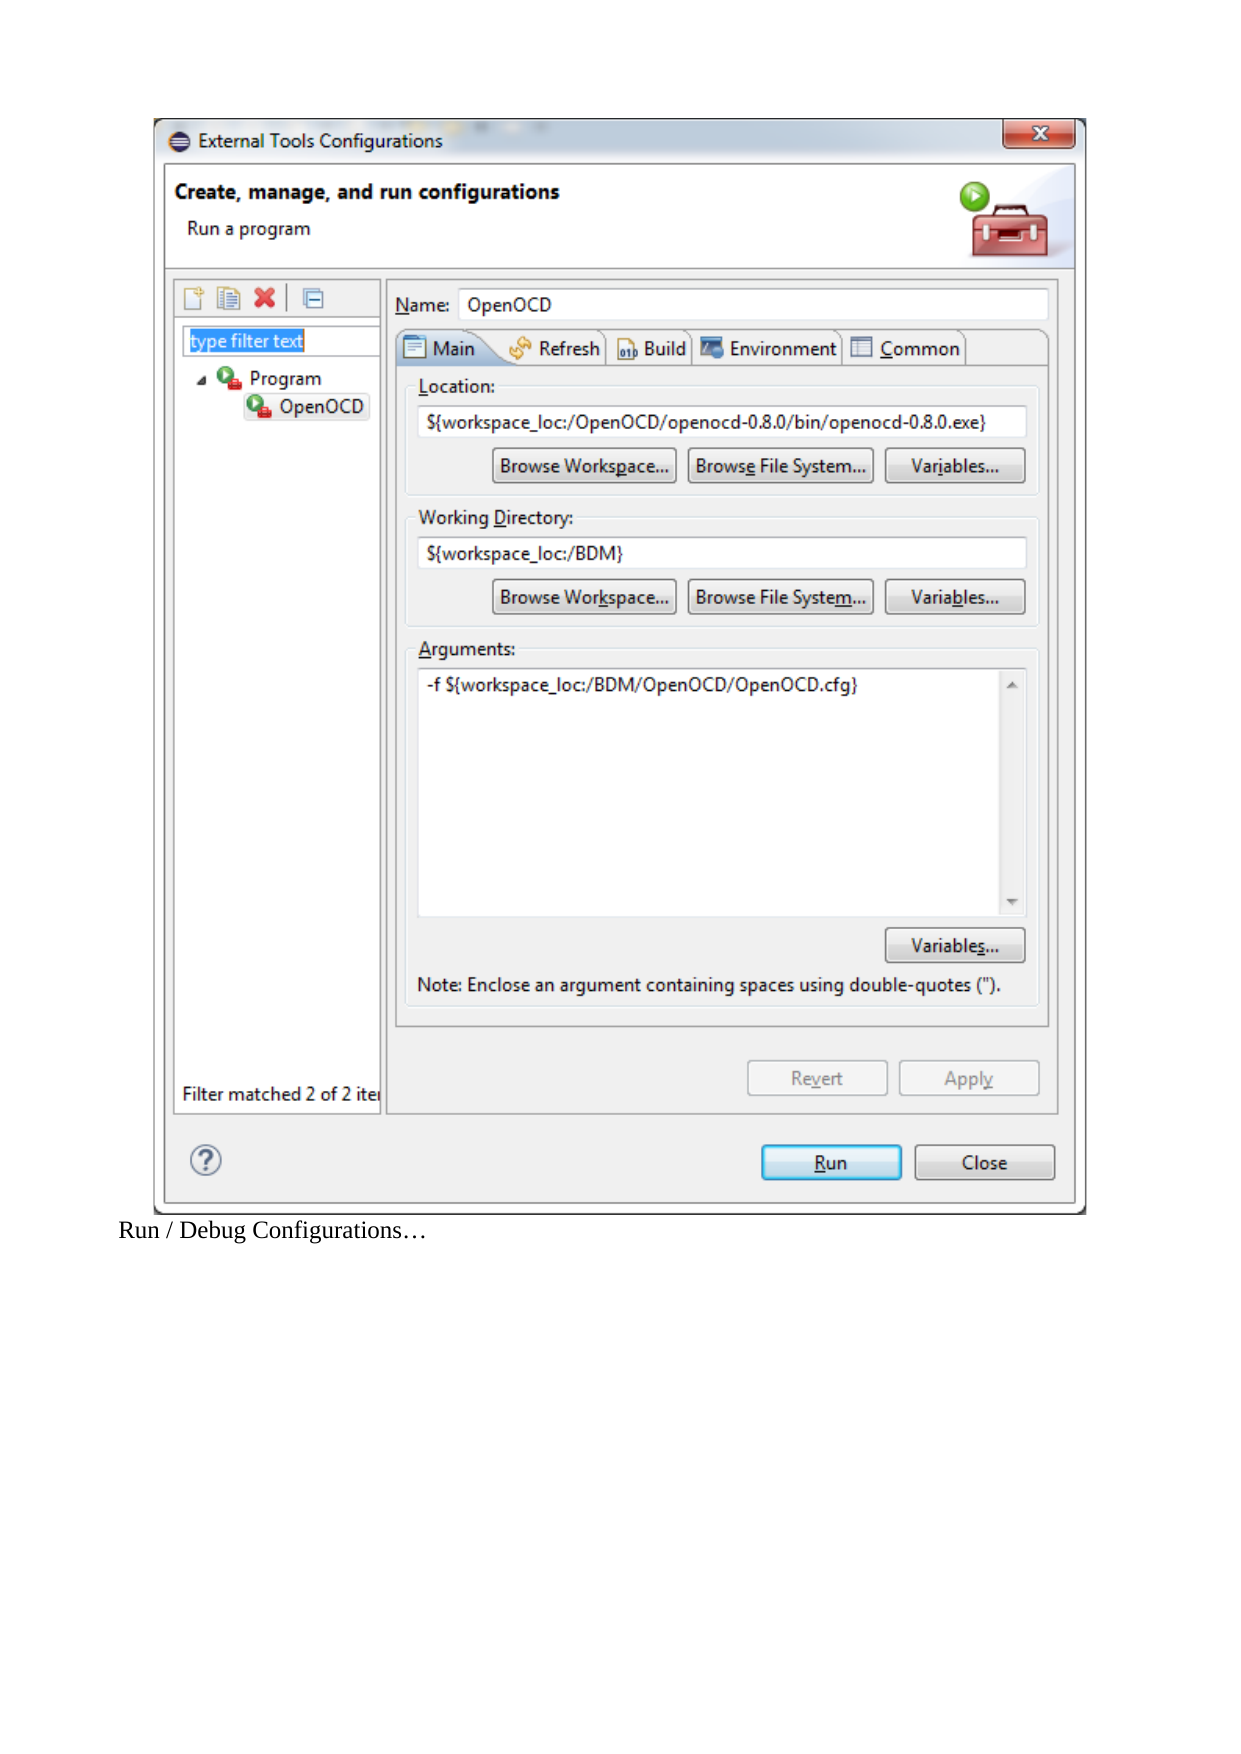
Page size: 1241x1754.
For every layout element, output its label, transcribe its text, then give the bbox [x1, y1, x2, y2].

text Run / Debug Configurations… [118, 848, 1122, 1244]
picture [153, 118, 1087, 1215]
